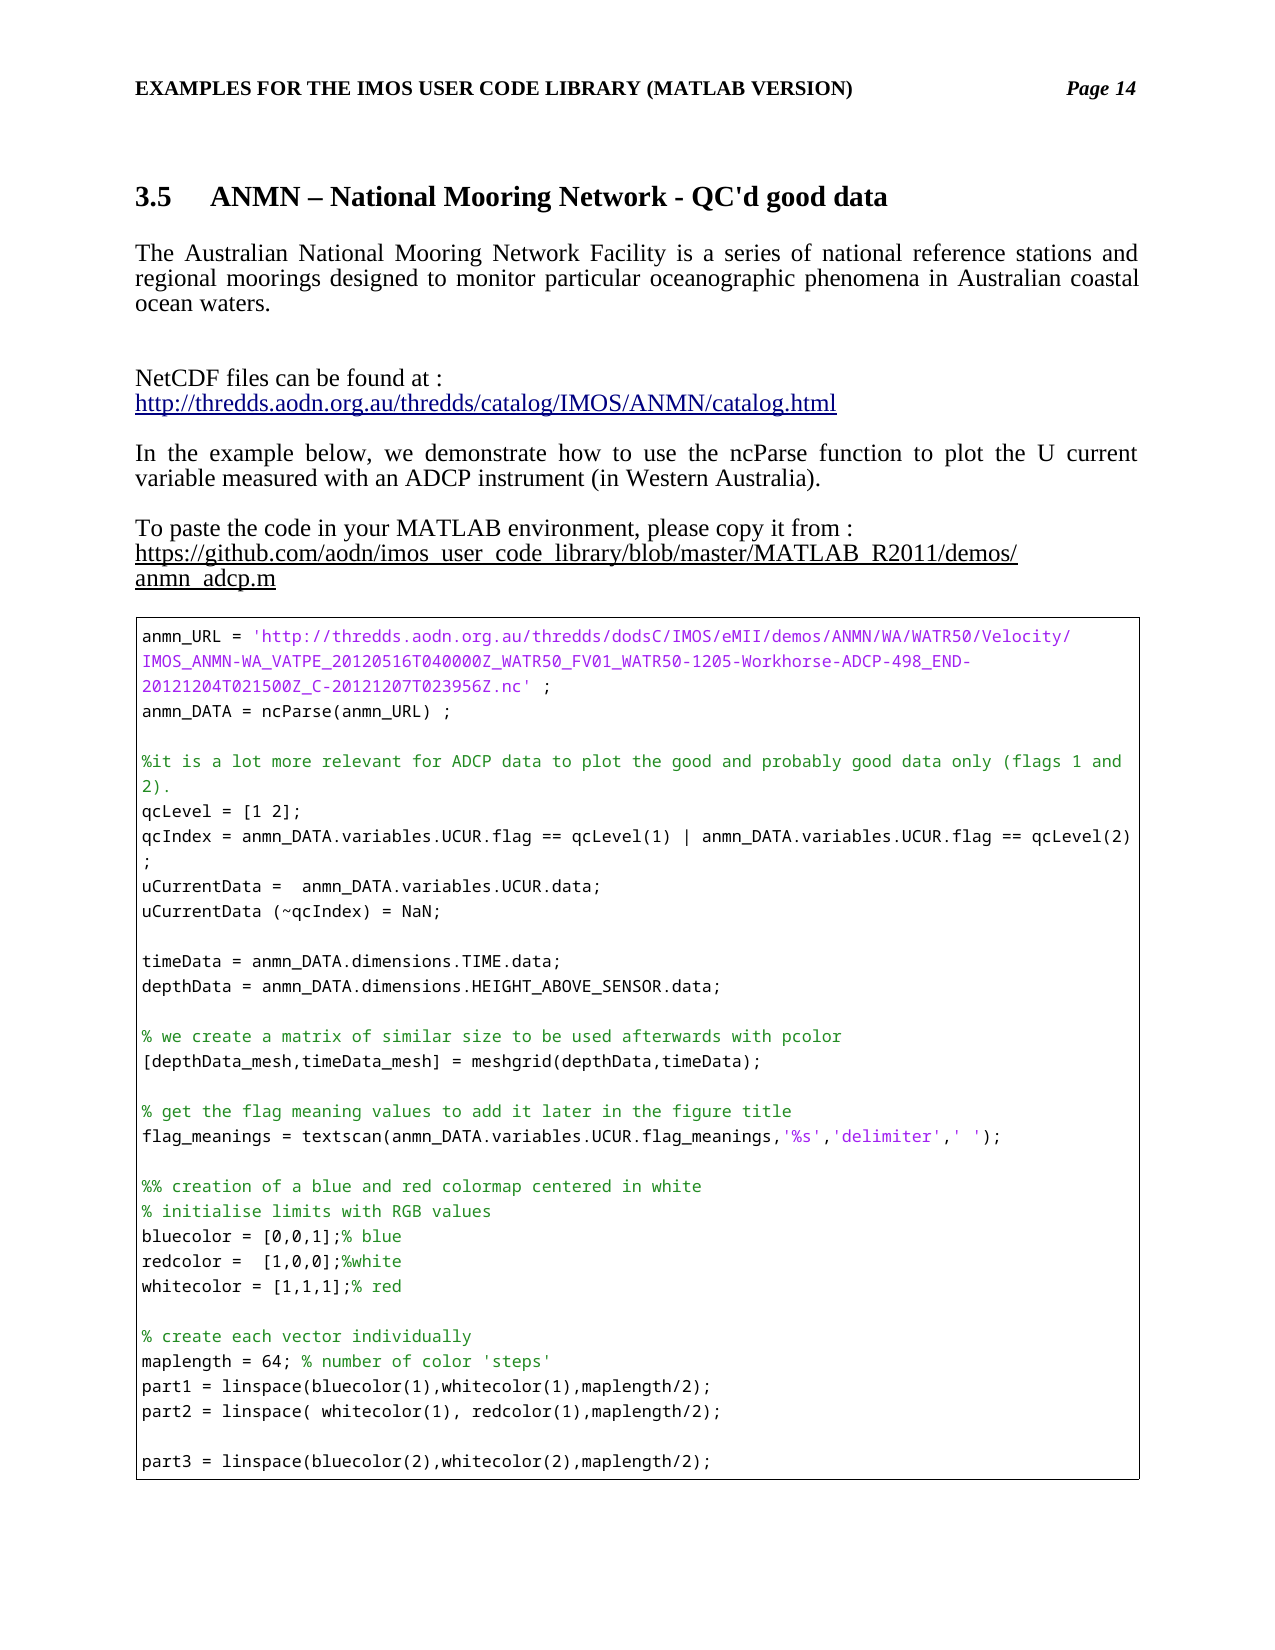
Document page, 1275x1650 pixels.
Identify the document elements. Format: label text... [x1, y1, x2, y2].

text To paste the code in your MATLAB environment, please copy it from : [135, 517, 1140, 542]
text https://github.com/aodn/imos_user_code_library/blob/master/MATLAB_R2011/demos/anmn_adcp.m [135, 542, 1140, 592]
text http://thredds.aodn.org.au/thredds/catalog/IMOS/ANMN/catalog.html [135, 392, 1140, 417]
text The Australian National Mooring Network Facility is a series of national reference stations and regional moorings designed to monitor particular oceanographic phenomena in Australian coastal ocean waters. [135, 242, 1140, 317]
table_header anmn_URL = 'http://thredds.aodn.org.au/thredds/dodsC/IMOS/eMII/demos/ANMN/WA/WATR50/Velocity/IMOS_ANMN-WA_VATPE_20120516T040000Z_WATR50_FV01_WATR50-1205-Workhorse-ADCP-498_END-20121204T021500Z_C-20121207T023956Z.nc' ; anmn_DATA = ncParse(anmn_URL) ; %it is a lot more relevant for ADCP data to plot the good and probably good data only (flags 1 and 2). qcLevel = [1 2]; qcIndex = anmn_DATA.variables.UCUR.flag == qcLevel(1) | anmn_DATA.variables.UCUR.flag == qcLevel(2) ; uCurrentData = anmn_DATA.variables.UCUR.data; uCurrentData (~qcIndex) = NaN; timeData = anmn_DATA.dimensions.TIME.data; depthData = anmn_DATA.dimensions.HEIGHT_ABOVE_SENSOR.data; % we create a matrix of similar size to be used afterwards with pcolor [depthData_mesh,timeData_mesh] = meshgrid(depthData,timeData); % get the flag meaning values to add it later in the figure title flag_meanings = textscan(anmn_DATA.variables.UCUR.flag_meanings,'%s','delimiter',' '); %% creation of a blue and red colormap centered in white % initialise limits with RGB values bluecolor = [0,0,1];% blue redcolor = [1,0,0];%white whitecolor = [1,1,1];% red % create each vector individually maplength = 64; % number of color 'steps' part1 = linspace(bluecolor(1),whitecolor(1),maplength/2); part2 = linspace( whitecolor(1), redcolor(1),maplength/2); part3 = linspace(bluecolor(2),whitecolor(2),maplength/2); [137, 618, 1139, 1478]
text In the example below, we demonstrate how to use the ncParse function to plot the U current variable measured with an ADCP instrument (in Western Australia). [135, 442, 1140, 492]
text NetCDF files can be found at : [135, 367, 1140, 392]
subtitle ANMN – National Mooring Network - QC'd good data [135, 179, 1140, 213]
